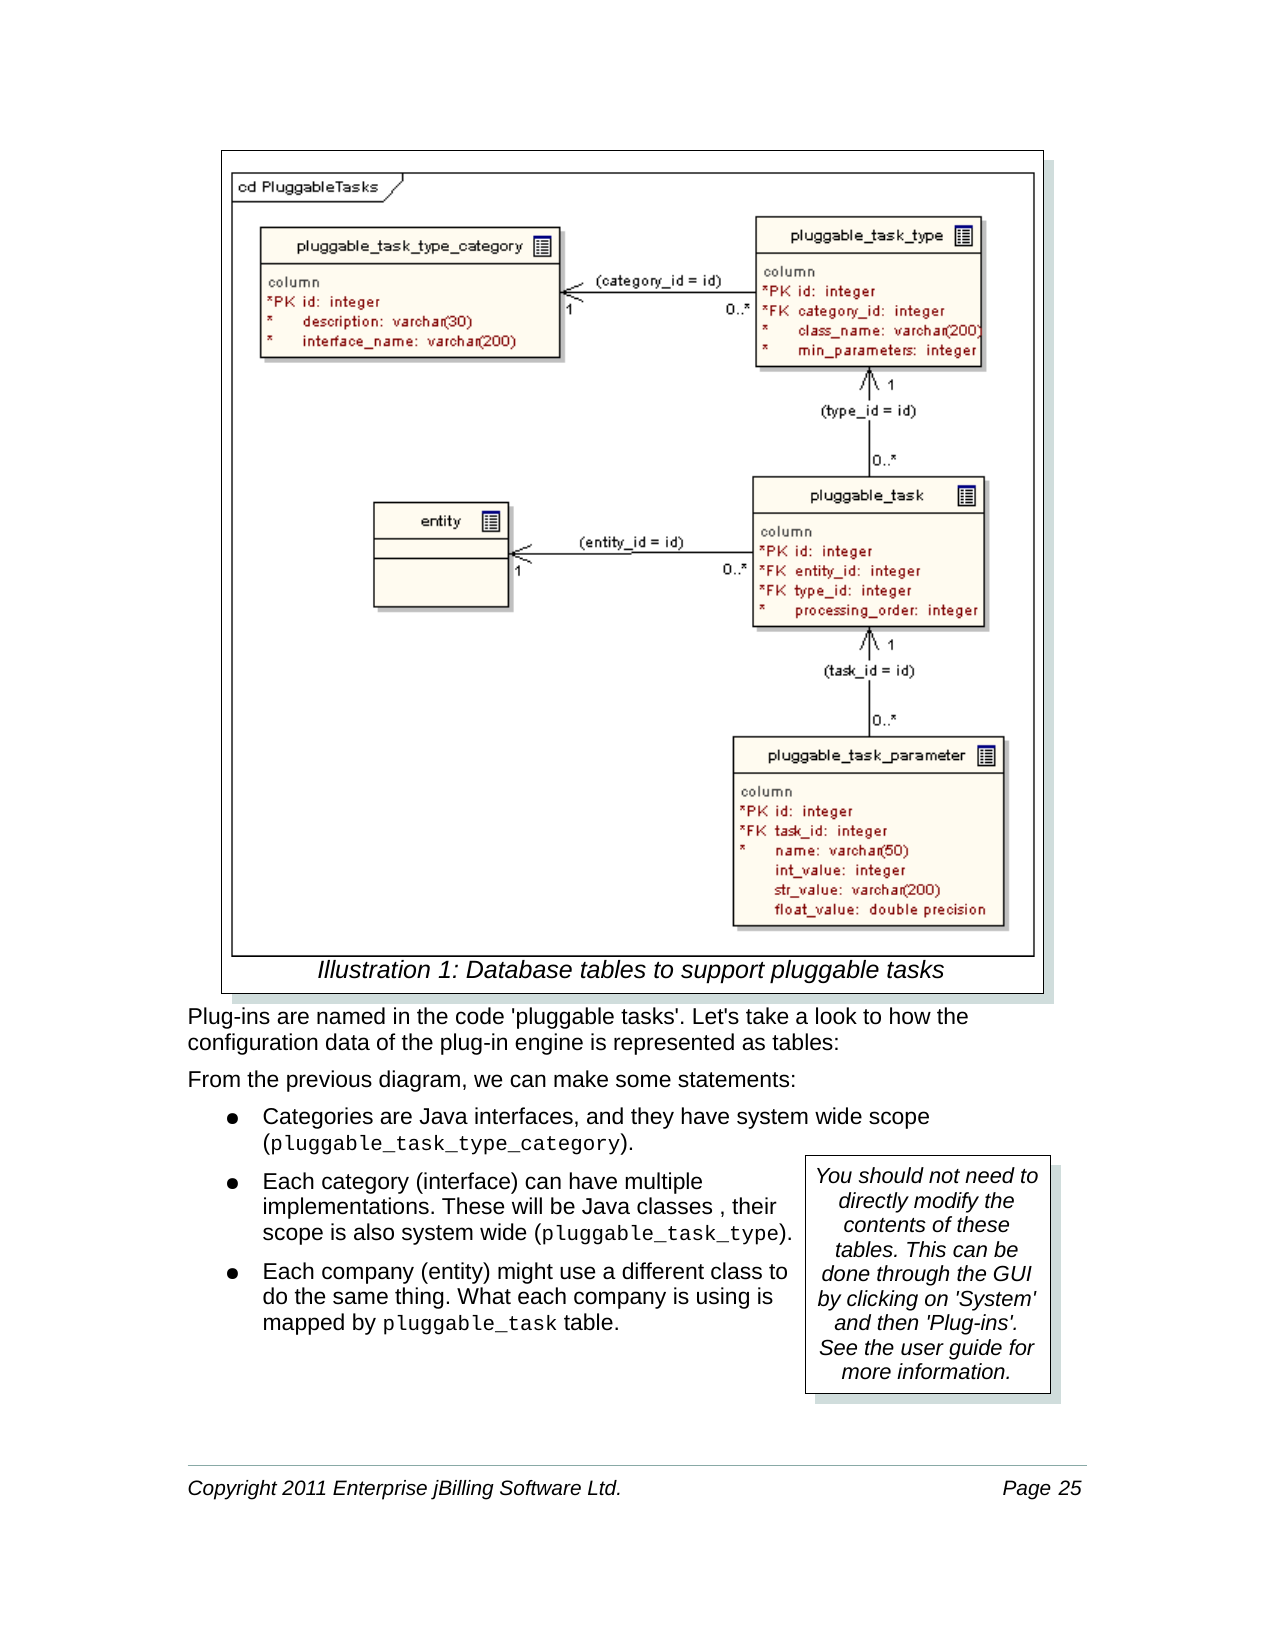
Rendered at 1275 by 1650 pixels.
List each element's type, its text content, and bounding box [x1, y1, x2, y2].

text Plug-ins are named in the code 'pluggable tasks'. Let's take a look to how the configuration data of the plug-in engine is represented as tables: [187, 150, 1087, 1055]
picture [230, 171, 1035, 957]
list Each company (entity) might use a different class to do the same thing. What each company is using is mapped by pluggable_task table. [225, 1258, 805, 1337]
list [806, 1156, 1050, 1393]
list Categories are Java interfaces, and they have system wide scope (pluggable_task_type_category). [225, 1104, 1087, 1157]
list Each category (interface) can have multiple implementations. These will be Java classes , their scope is also system wide (pluggable_task_type). [225, 1168, 805, 1247]
text From the previous diagram, we can make some statements: [187, 1067, 1087, 1092]
text Illustration 1: Database tables to support pluggable tasks [230, 957, 1034, 984]
list You should not need to directly modify the contents of these tables. This can be done through the GUI by clicking on 'System' and then 'Plug-ins'. See the user guide for more information. [814, 1164, 1041, 1384]
